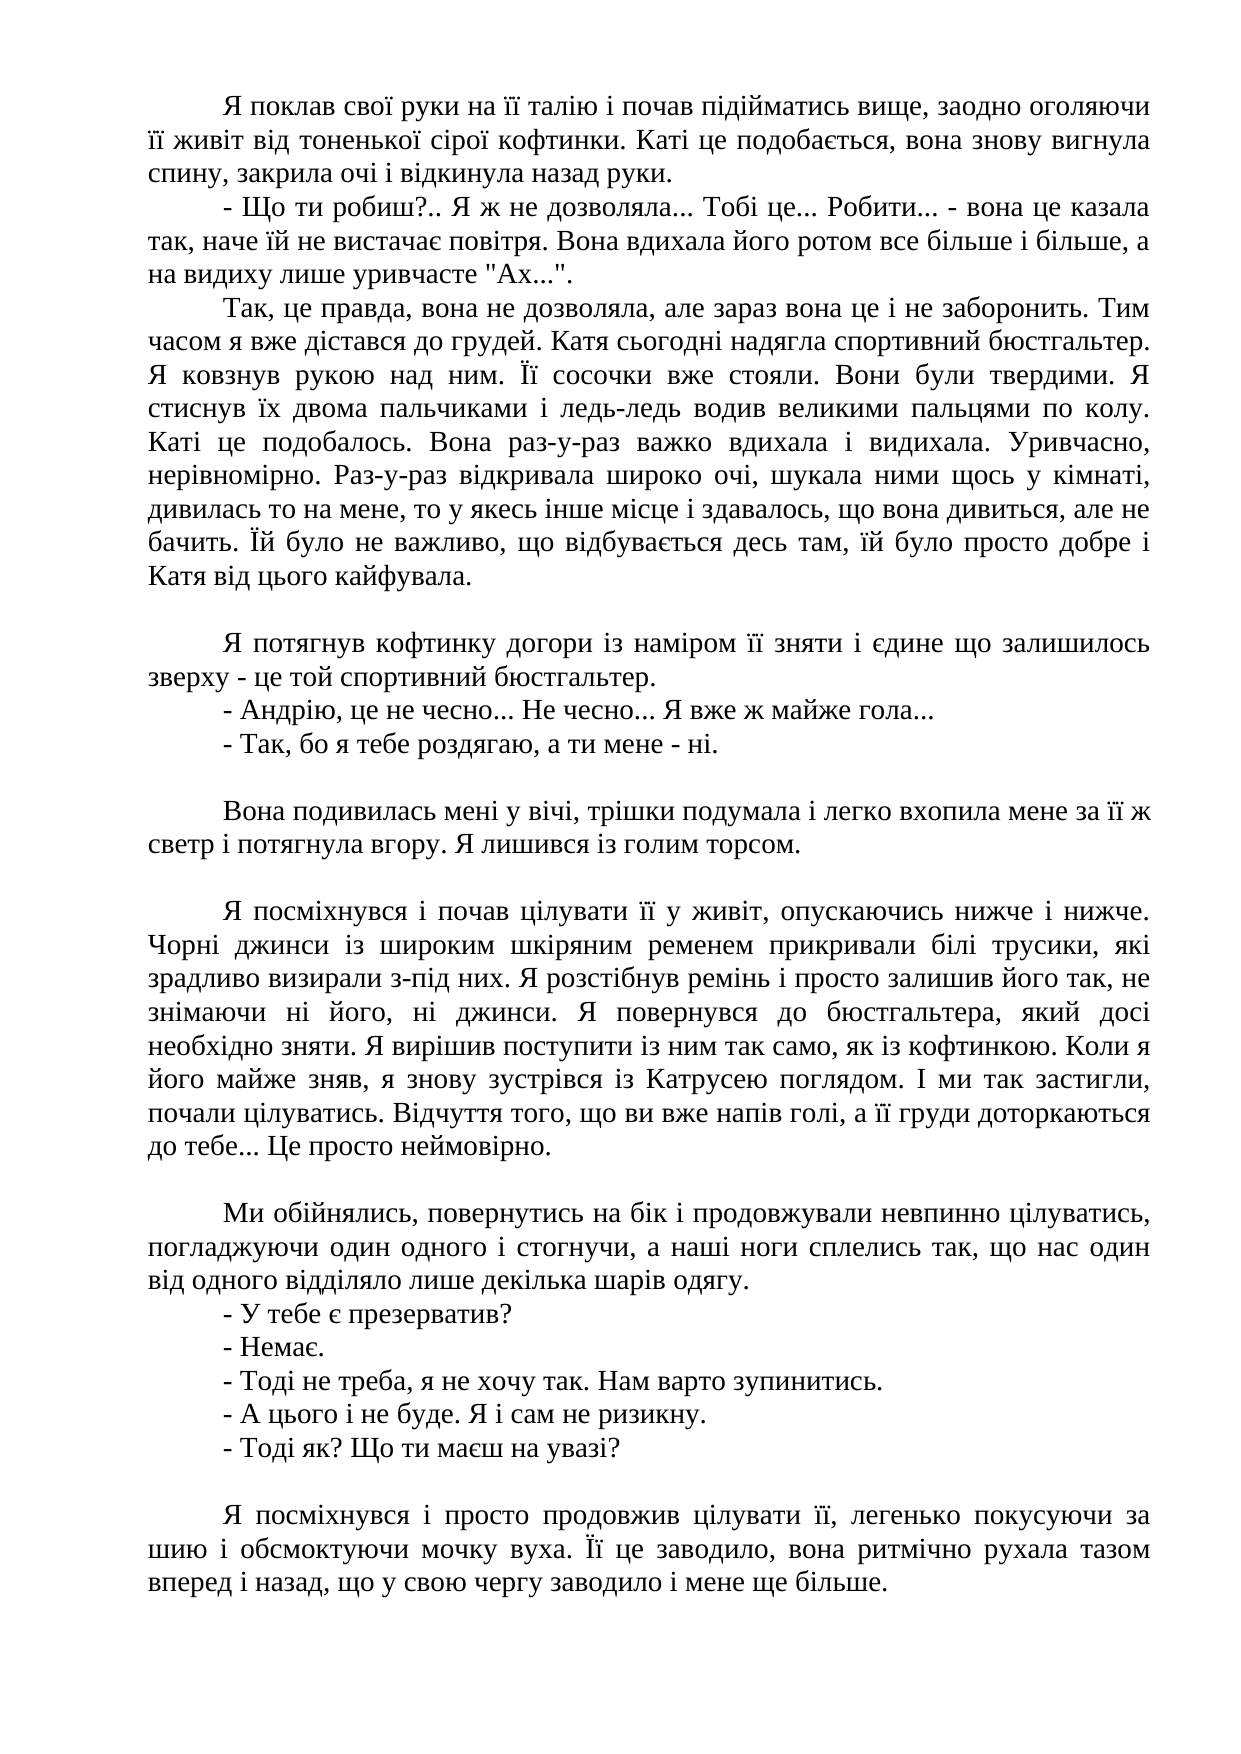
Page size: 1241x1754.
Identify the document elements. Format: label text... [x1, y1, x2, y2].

text - Тоді не треба, я не хочу так. Нам варто зупинитись. [148, 1363, 1152, 1397]
text Я посміхнувся і просто продовжив цілувати її, легенько покусуючи за шию і обсмоктуючи мочку вуха. Її це заводило, вона ритмічно рухала тазом вперед і назад, що у свою чергу заводило і мене ще більше. [148, 1497, 1152, 1598]
text Я потягнув кофтинку догори із наміром її зняти і єдине що залишилось зверху - це той спортивний бюстгальтер. [148, 625, 1152, 692]
text Так, це правда, вона не дозволяла, але зараз вона це і не заборонить. Тим часом я вже дістався до грудей. Катя сьогодні надягла спортивний бюстгальтер. Я ковзнув рукою над ним. Її сосочки вже стояли. Вони були твердими. Я стиснув їх двома пальчиками і ледь-ледь водив великими пальцями по колу. Каті це подобалось. Вона раз-у-раз важко вдихала і видихала. Уривчасно, нерівномірно. Раз-у-раз відкривала широко очі, шукала ними щось у кімнаті, дивилась то на мене, то у якесь інше місце і здавалось, що вона дивиться, але не бачить. Їй було не важливо, що відбувається десь там, їй було просто добре і Катя від цього кайфувала. [148, 290, 1152, 592]
text Я поклав свої руки на її талію і почав підійматись вище, заодно оголяючи її живіт від тоненької сірої кофтинки. Каті це подобається, вона знову вигнула спину, закрила очі і відкинула назад руки. [148, 88, 1152, 189]
text - Андрію, це не чесно... Не чесно... Я вже ж майже гола... [148, 692, 1152, 726]
text - Немає. [148, 1329, 1152, 1363]
text - Тоді як? Що ти маєш на увазі? [148, 1430, 1152, 1464]
text Я посміхнувся і почав цілувати її у живіт, опускаючись нижче і нижче. Чорні джинси із широким шкіряним ременем прикривали білі трусики, які зрадливо визирали з-під них. Я розстібнув ремінь і просто залишив його так, не знімаючи ні його, ні джинси. Я повернувся до бюстгальтера, який досі необхідно зняти. Я вирішив поступити із ним так само, як із кофтинкою. Коли я його майже зняв, я знову зустрівся із Катрусею поглядом. І ми так застигли, почали цілуватись. Відчуття того, що ви вже напів голі, а її груди доторкаються до тебе... Це просто неймовірно. [148, 893, 1152, 1162]
text - А цього і не буде. Я і сам не ризикну. [148, 1397, 1152, 1430]
text - У тебе є презерватив? [148, 1296, 1152, 1329]
text - Так, бо я тебе роздягаю, а ти мене - ні. [148, 726, 1152, 759]
text Ми обійнялись, повернутись на бік і продовжували невпинно цілуватись, погладжуючи один одного і стогнучи, а наші ноги сплелись так, що нас один від одного відділяло лише декілька шарів одягу. [148, 1195, 1152, 1296]
text Вона подивилась мені у вічі, трішки подумала і легко вхопила мене за її ж светр і потягнула вгору. Я лишився із голим торсом. [148, 793, 1152, 860]
text - Що ти робиш?.. Я ж не дозволяла... Тобі це... Робити... - вона це казала так, наче їй не вистачає повітря. Вона вдихала його ротом все більше і більше, а на видиху лише уривчасте "Ах...". [148, 189, 1152, 290]
